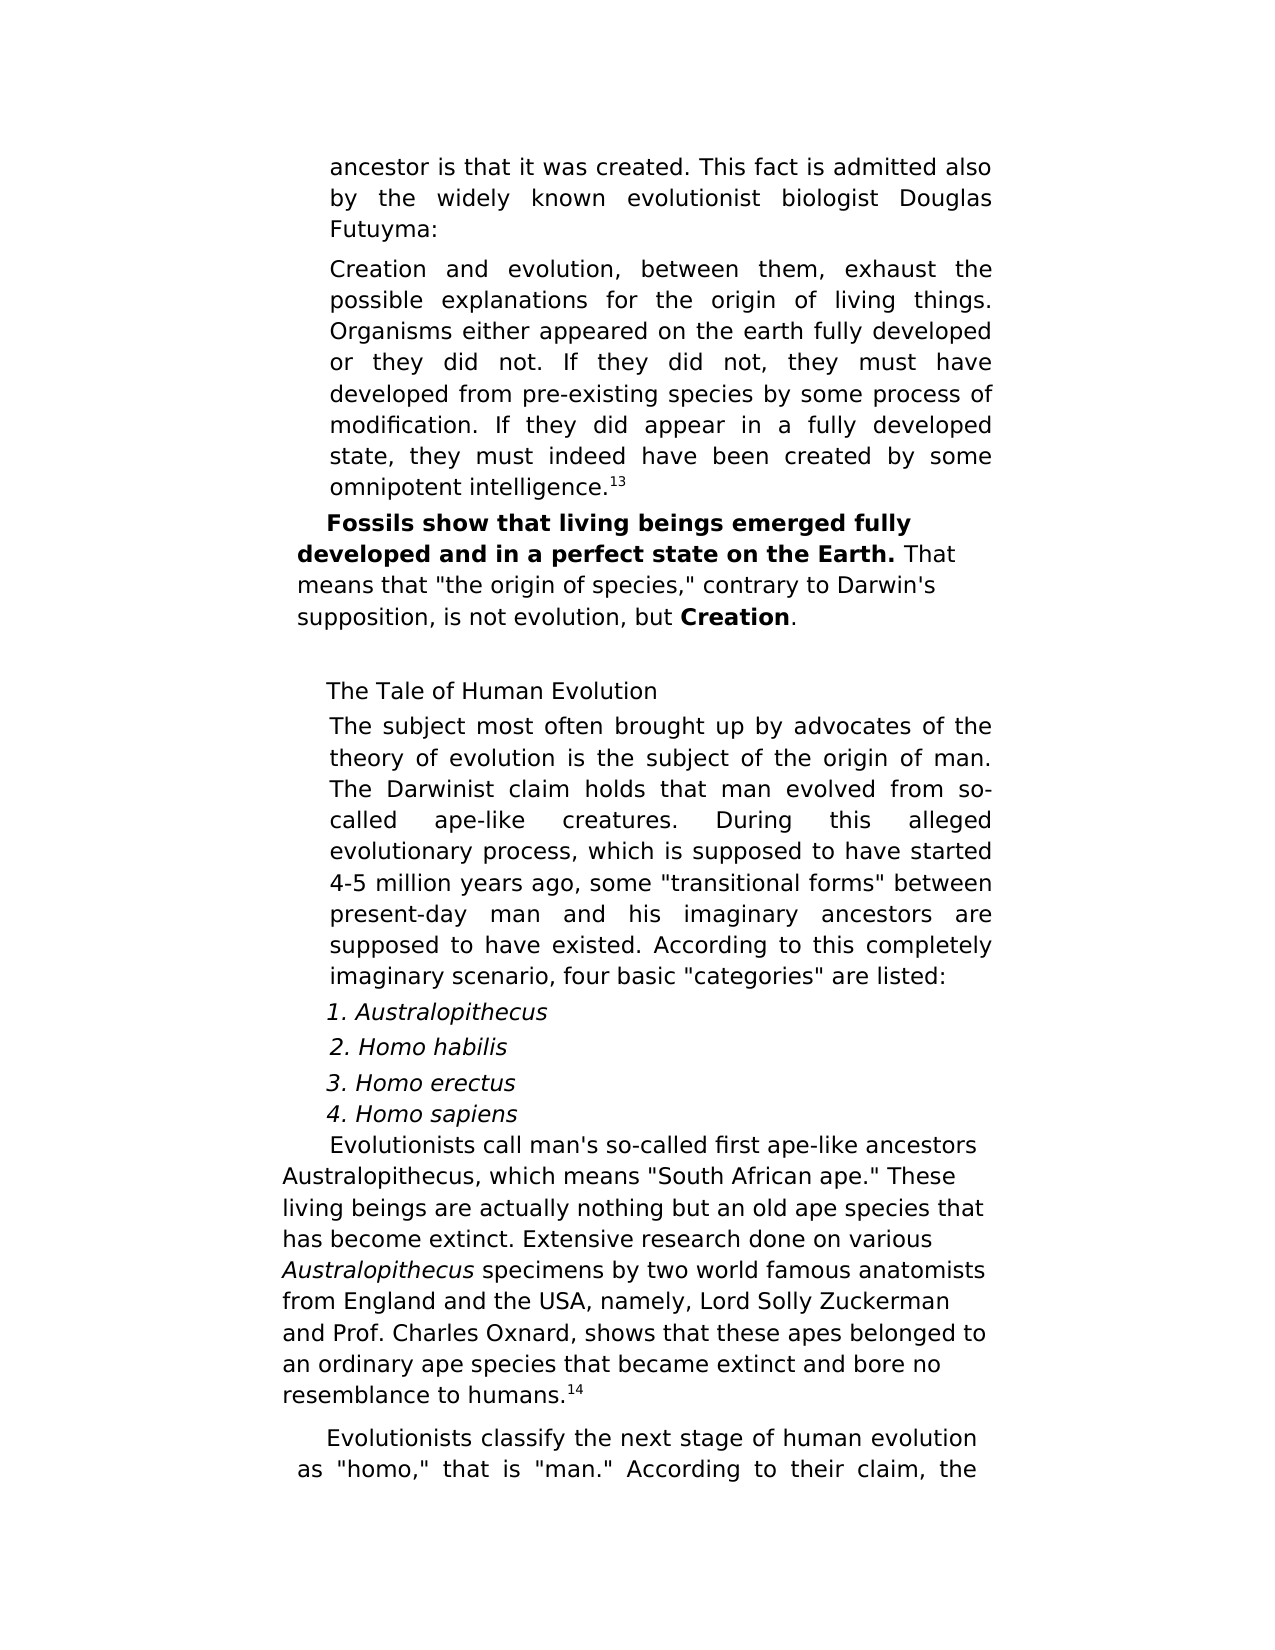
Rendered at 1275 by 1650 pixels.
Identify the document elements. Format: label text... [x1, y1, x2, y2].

text 2. Homo habilis [329, 1031, 993, 1062]
text The Tale of Human Evolution [297, 674, 978, 706]
text The subject most often brought up by advocates of the theory of evolution is the subject of the origin of man. The Darwinist claim holds that man evolved from so-called ape-like creatures. During this alleged evolutionary process, which is supposed to have started 4-5 million years ago, some "transitional forms" between present-day man and his imaginary ancestors are supposed to have existed. According to this completely imaginary scenario, four basic "categories" are listed: [329, 710, 993, 991]
text 4. Homo sapiens [297, 1097, 978, 1128]
text Creation and evolution, between them, exhaust the possible explanations for the origin of living things. Organisms either appeared on the earth fully developed or they did not. If they did not, they must have developed from pre-existing species by some process of modification. If they did appear in a fully developed state, they must indeed have been created by some omnipotent intelligence.13 [329, 252, 993, 502]
text Evolutionists call man's so-called first ape-like ancestors Australopithecus, which means "South African ape." These living beings are actually nothing but an old ape species that has become extinct. Extensive research done on various Australopithecus specimens by two world famous anatomists from England and the USA, namely, Lord Solly Zuckerman and Prof. Charles Oxnard, shows that these apes belonged to an ordinary ape species that became extinct and bore no resemblance to humans.14 [282, 1128, 993, 1410]
text 1. Australopithecus [297, 995, 978, 1026]
text ancestor is that it was created. This fact is admitted also by the widely known evolutionist biologist Douglas Futuyma: [329, 150, 993, 244]
text 3. Homo erectus [297, 1066, 978, 1097]
text Fossils show that living beings emerged fully developed and in a perfect state on the Earth. That means that "the origin of species," contrary to Darwin's supposition, is not evolution, but Creation. [297, 506, 978, 631]
text Evolutionists classify the next stage of human evolution as "homo," that is "man." According to their claim, the [297, 1421, 978, 1484]
